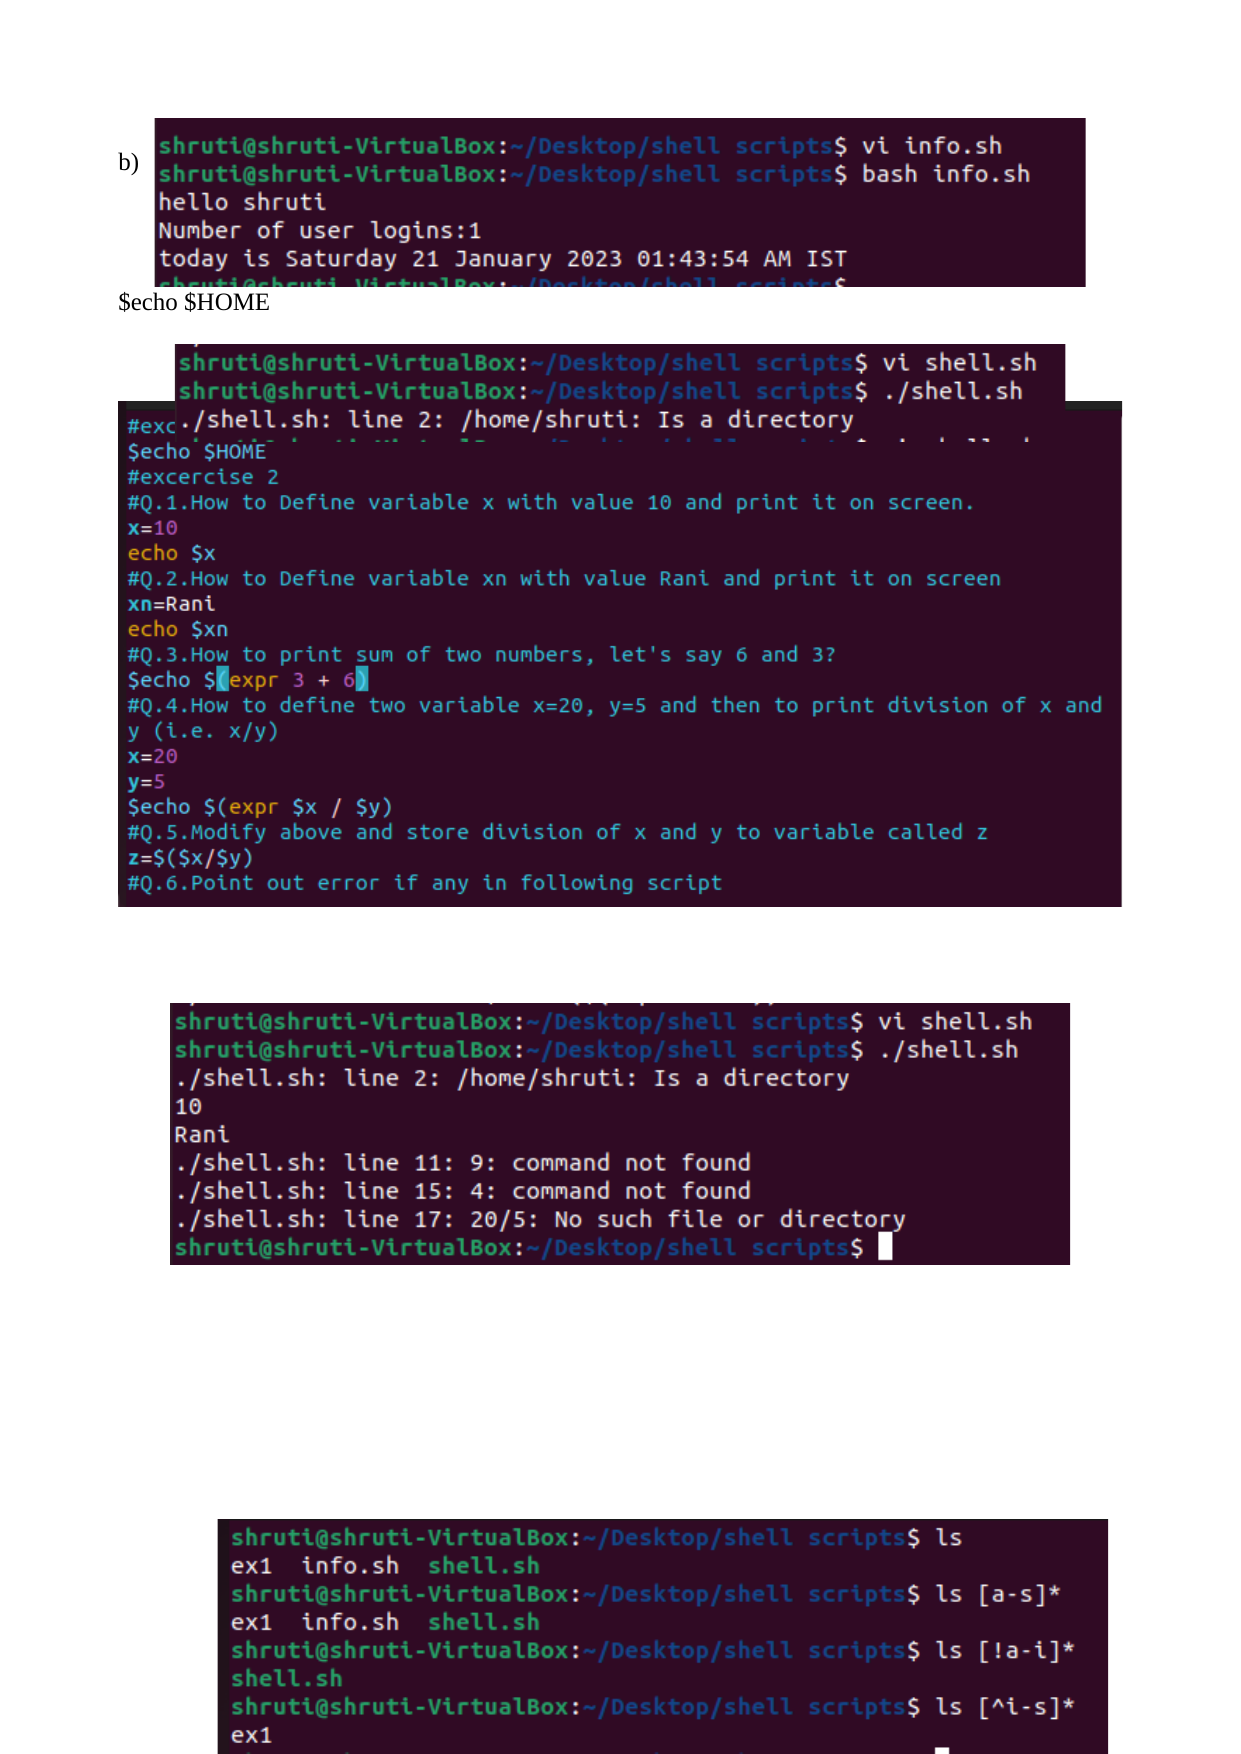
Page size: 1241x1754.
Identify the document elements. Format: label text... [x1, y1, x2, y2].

text b)$echo $HOME [118, 118, 1122, 316]
